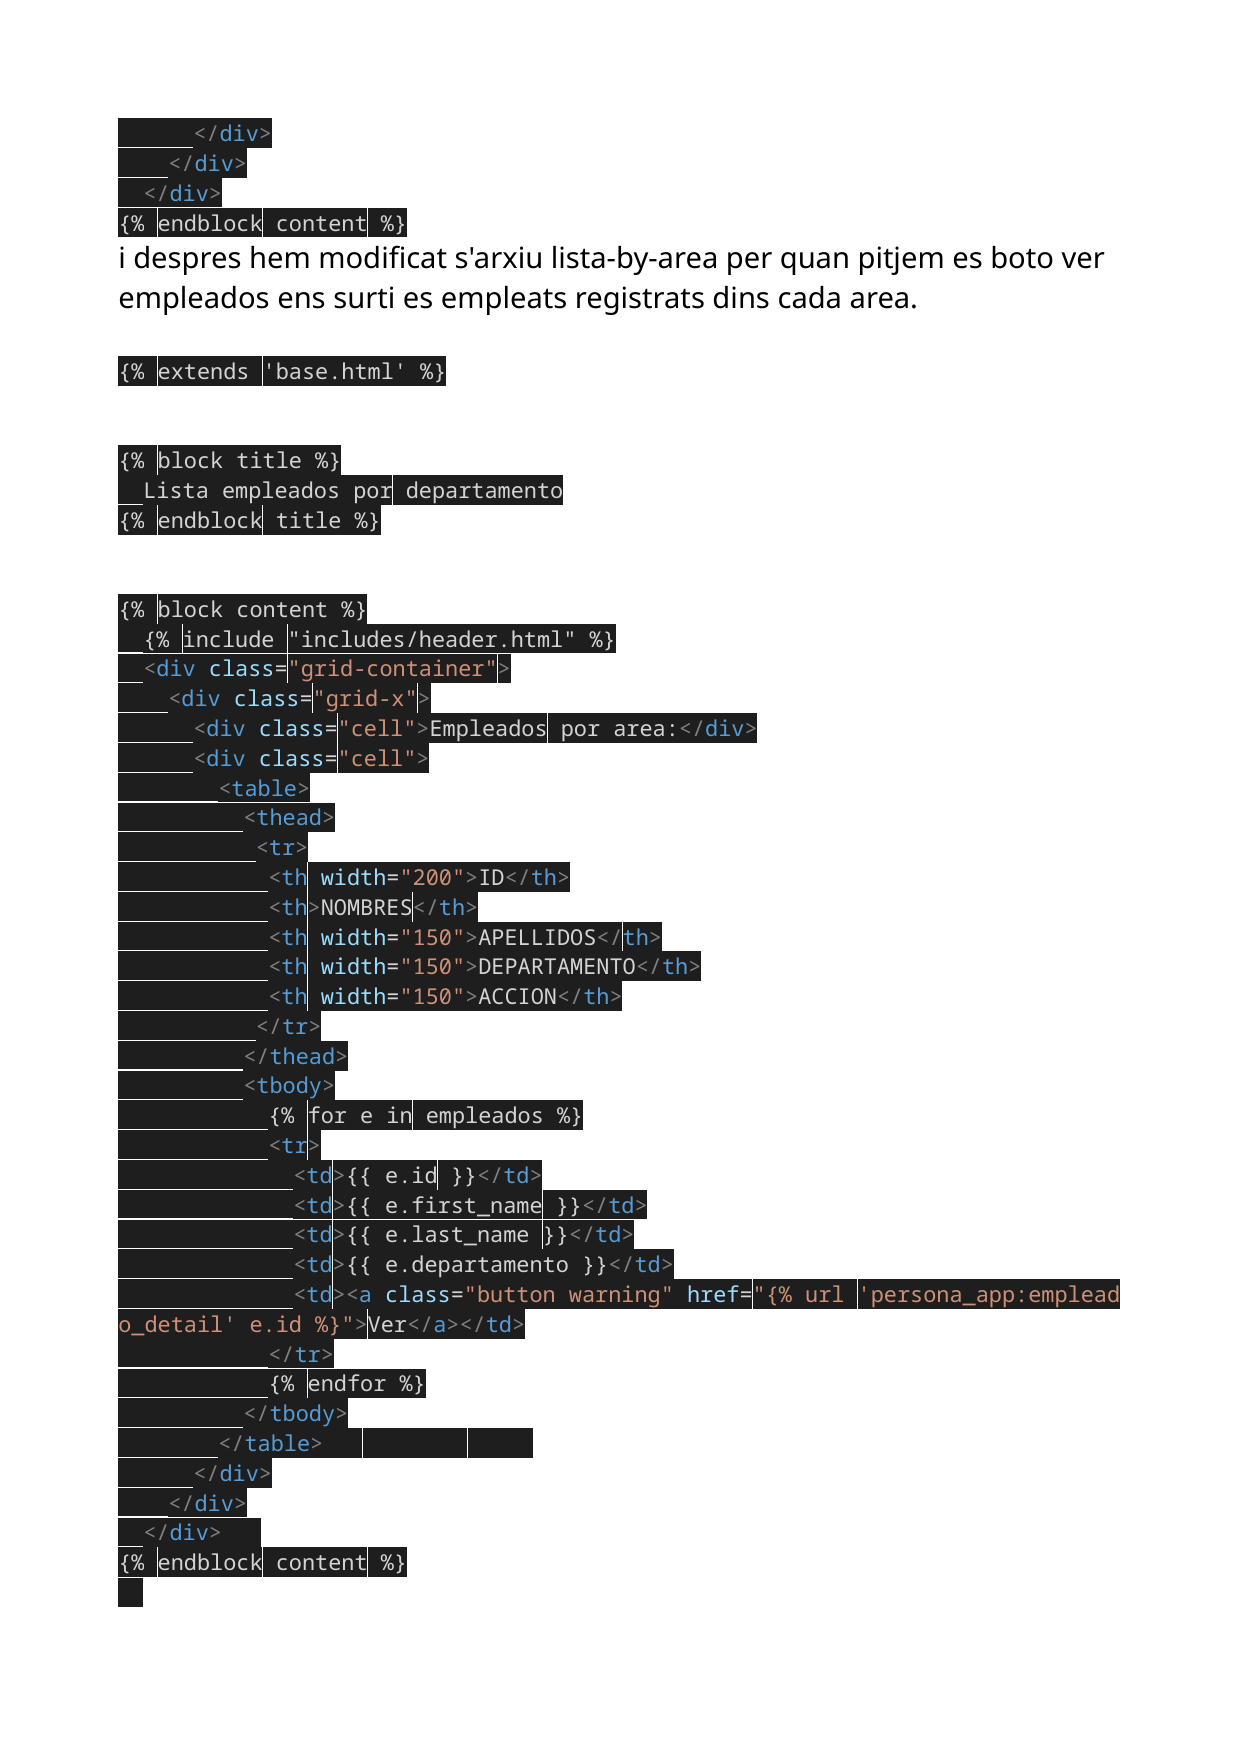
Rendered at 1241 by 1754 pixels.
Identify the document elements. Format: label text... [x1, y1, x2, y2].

text <div class="cell"> [118, 743, 1122, 773]
text Lista empleados por departamento [118, 475, 1122, 505]
text <table> [118, 773, 1122, 802]
text {% extends 'base.html' %} [118, 356, 1122, 386]
text {% block content %} [118, 594, 1122, 624]
text <th width="150">APELLIDOS</th> [118, 922, 1122, 951]
text {% endblock content %} [118, 207, 1122, 237]
text {% for e in empleados %} [118, 1100, 1122, 1130]
text {% block title %} [118, 445, 1122, 475]
text </tr> [118, 1011, 1122, 1041]
text </tr> [118, 1339, 1122, 1368]
text <div class="grid-container"> [118, 653, 1122, 683]
text <thead> [118, 802, 1122, 832]
text <td>{{ e.last_name }}</td> [118, 1219, 1122, 1249]
text <td>{{ e.first_name }}</td> [118, 1190, 1122, 1219]
text <tr> [118, 1130, 1122, 1160]
text </table> [118, 1428, 1122, 1458]
text <th width="150">DEPARTAMENTO</th> [118, 951, 1122, 981]
text </tbody> [118, 1398, 1122, 1428]
text {% endblock content %} [118, 1547, 1122, 1577]
text </thead> [118, 1041, 1122, 1071]
text <div class="cell">Empleados por area:</div> [118, 713, 1122, 743]
text <tbody> [118, 1071, 1122, 1100]
text <tr> [118, 832, 1122, 862]
text <td>{{ e.departamento }}</td> [118, 1249, 1122, 1279]
text </div> [118, 148, 1122, 178]
text {% include "includes/header.html" %} [118, 624, 1122, 653]
text {% endfor %} [118, 1368, 1122, 1398]
text </div> [118, 118, 1122, 148]
text i despres hem modificat s'arxiu lista-by-area per quan pitjem es boto ver empleados ens surti es empleats registrats dins cada area. [118, 237, 1122, 317]
text {% endblock title %} [118, 505, 1122, 535]
text <div class="grid-x"> [118, 683, 1122, 713]
text </div> [118, 1458, 1122, 1488]
text <th width="200">ID</th> [118, 862, 1122, 892]
text <td><a class="button warning" href="{% url 'persona_app:empleado_detail' e.id %}">Ver</a></td> [118, 1279, 1122, 1339]
text </div> [118, 1488, 1122, 1517]
text <th width="150">ACCION</th> [118, 981, 1122, 1011]
text <th>NOMBRES</th> [118, 892, 1122, 922]
text <td>{{ e.id }}</td> [118, 1160, 1122, 1190]
text </div> [118, 178, 1122, 207]
text </div> [118, 1517, 1122, 1547]
